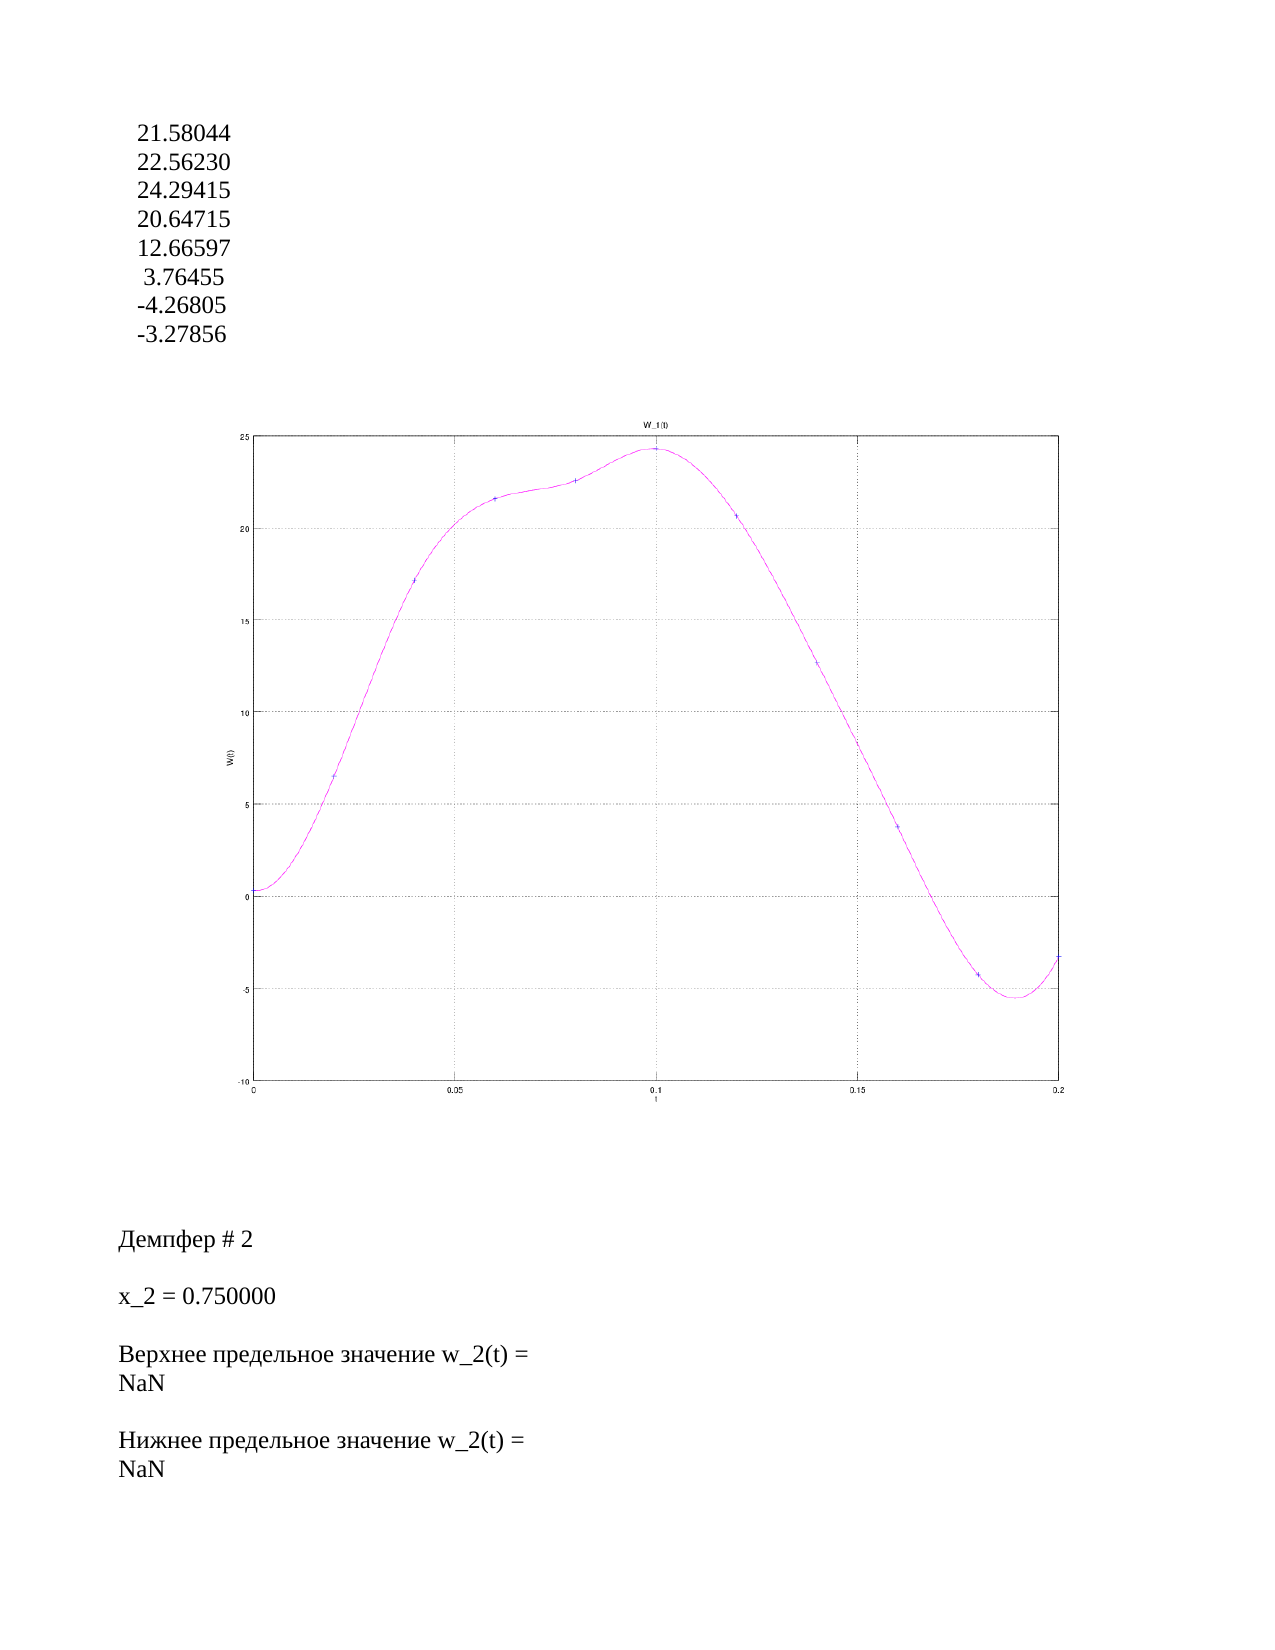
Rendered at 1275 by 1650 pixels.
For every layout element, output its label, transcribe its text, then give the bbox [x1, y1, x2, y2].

text 3.76455 [118, 262, 1157, 291]
text Нижнее предельное значение w_2(t) = [118, 1425, 1157, 1454]
text Верхнее предельное значение w_2(t) = [118, 1339, 1157, 1368]
text 12.66597 [118, 233, 1157, 262]
text x_2 = 0.750000 [118, 1281, 1157, 1310]
picture [118, 376, 1157, 1167]
text 24.29415 [118, 176, 1157, 204]
text 21.58044 [118, 118, 1157, 147]
text -3.27856 [118, 319, 1157, 348]
text 20.64715 [118, 204, 1157, 233]
text Демпфер # 2 [118, 1224, 1157, 1253]
text -4.26805 [118, 291, 1157, 319]
text NaN [118, 1368, 1157, 1396]
text NaN [118, 1454, 1157, 1483]
text 22.56230 [118, 147, 1157, 176]
